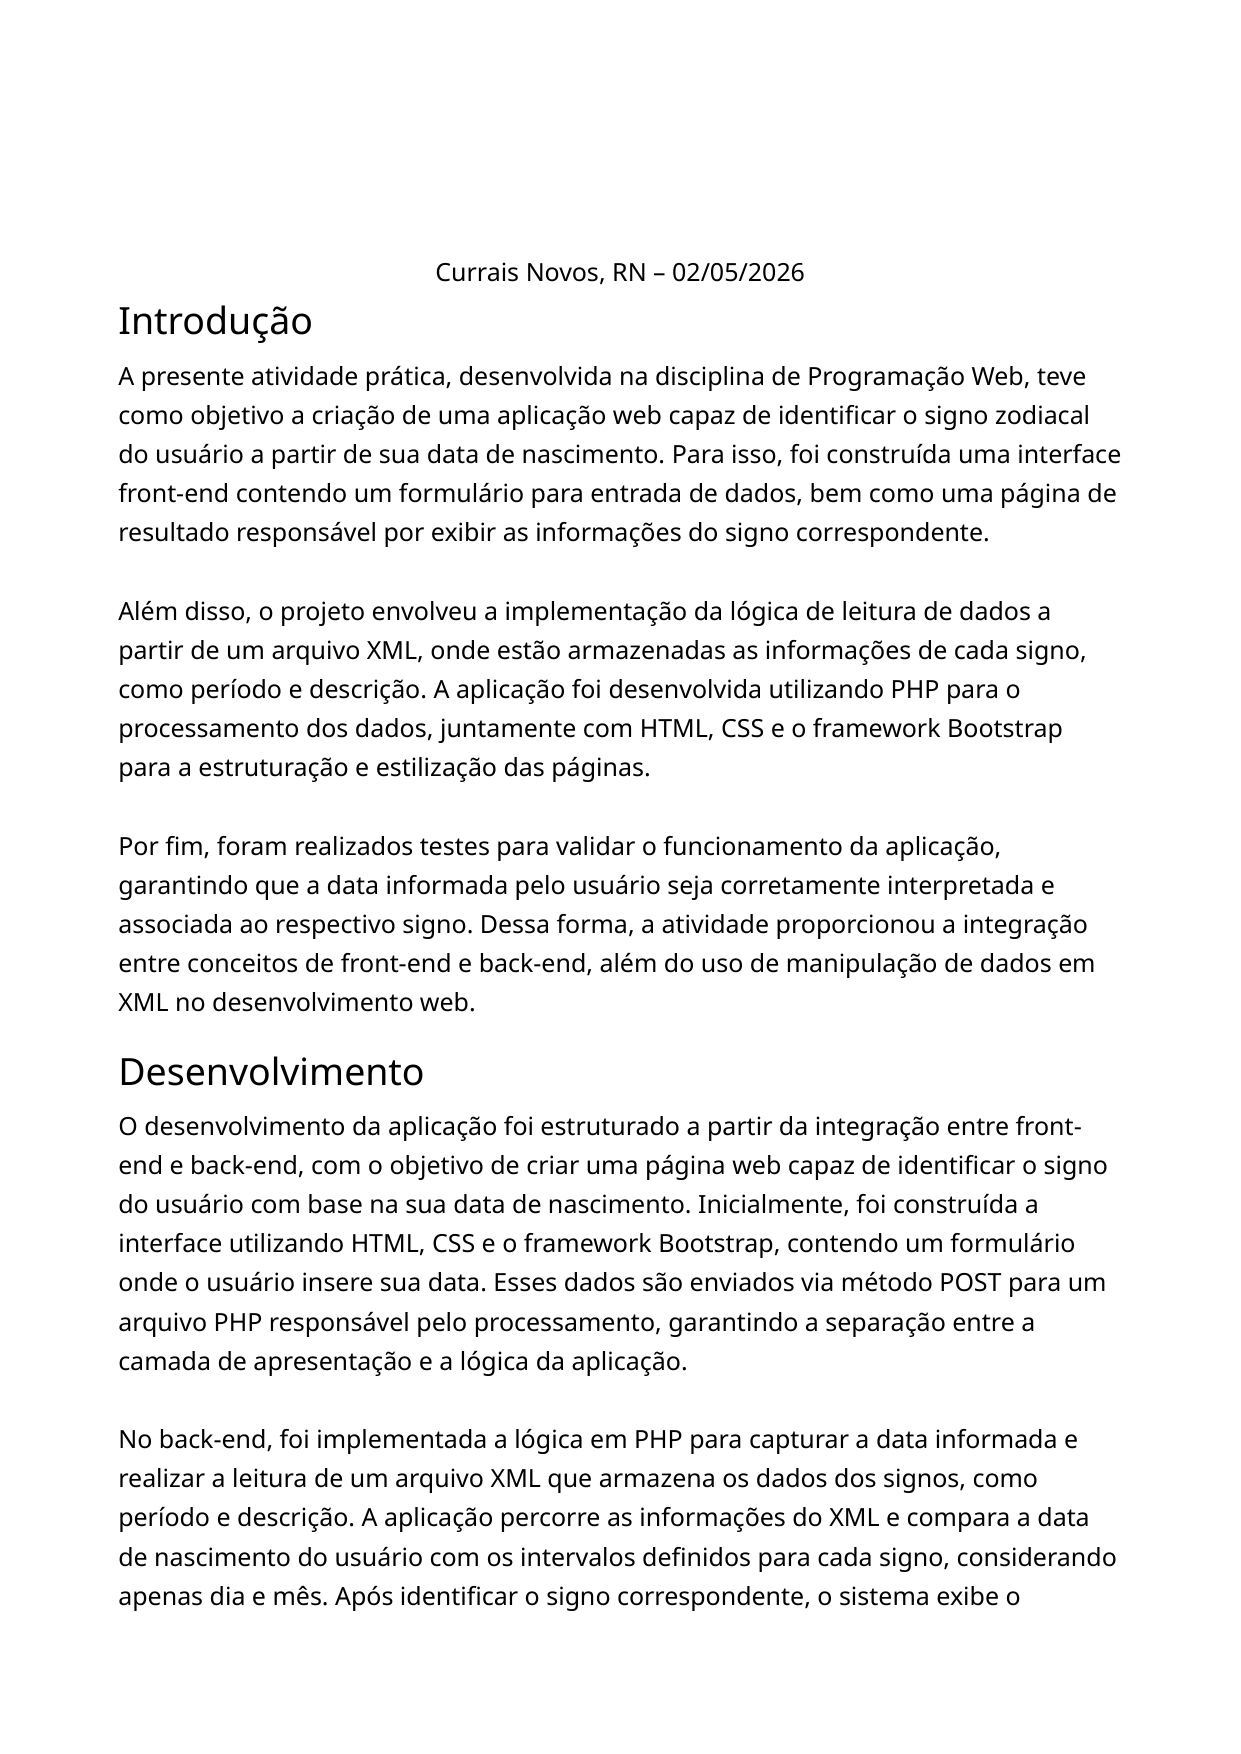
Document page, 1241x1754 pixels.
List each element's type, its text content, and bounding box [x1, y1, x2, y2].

subtitle Desenvolvimento [118, 1045, 1122, 1096]
text Currais Novos, RN – 02/05/2026 [118, 254, 1122, 288]
subtitle Introdução [118, 295, 1122, 346]
text A presente atividade prática, desenvolvida na disciplina de Programação Web, teve como objetivo a criação de uma aplicação web capaz de identificar o signo zodiacal do usuário a partir de sua data de nascimento. Para isso, foi construída uma interface front-end contendo um formulário para entrada de dados, bem como uma página de resultado responsável por exibir as informações do signo correspondente. Além disso, o projeto envolveu a implementação da lógica de leitura de dados a partir de um arquivo XML, onde estão armazenadas as informações de cada signo, como período e descrição. A aplicação foi desenvolvida utilizando PHP para o processamento dos dados, juntamente com HTML, CSS e o framework Bootstrap para a estruturação e estilização das páginas. Por fim, foram realizados testes para validar o funcionamento da aplicação, garantindo que a data informada pelo usuário seja corretamente interpretada e associada ao respectivo signo. Dessa forma, a atividade proporcionou a integração entre conceitos de front-end e back-end, além do uso de manipulação de dados em XML no desenvolvimento web. [118, 358, 1122, 1019]
text O desenvolvimento da aplicação foi estruturado a partir da integração entre front-end e back-end, com o objetivo de criar uma página web capaz de identificar o signo do usuário com base na sua data de nascimento. Inicialmente, foi construída a interface utilizando HTML, CSS e o framework Bootstrap, contendo um formulário onde o usuário insere sua data. Esses dados são enviados via método POST para um arquivo PHP responsável pelo processamento, garantindo a separação entre a camada de apresentação e a lógica da aplicação. No back-end, foi implementada a lógica em PHP para capturar a data informada e realizar a leitura de um arquivo XML que armazena os dados dos signos, como período e descrição. A aplicação percorre as informações do XML e compara a data de nascimento do usuário com os intervalos definidos para cada signo, considerando apenas dia e mês. Após identificar o signo correspondente, o sistema exibe o [118, 1108, 1122, 1612]
